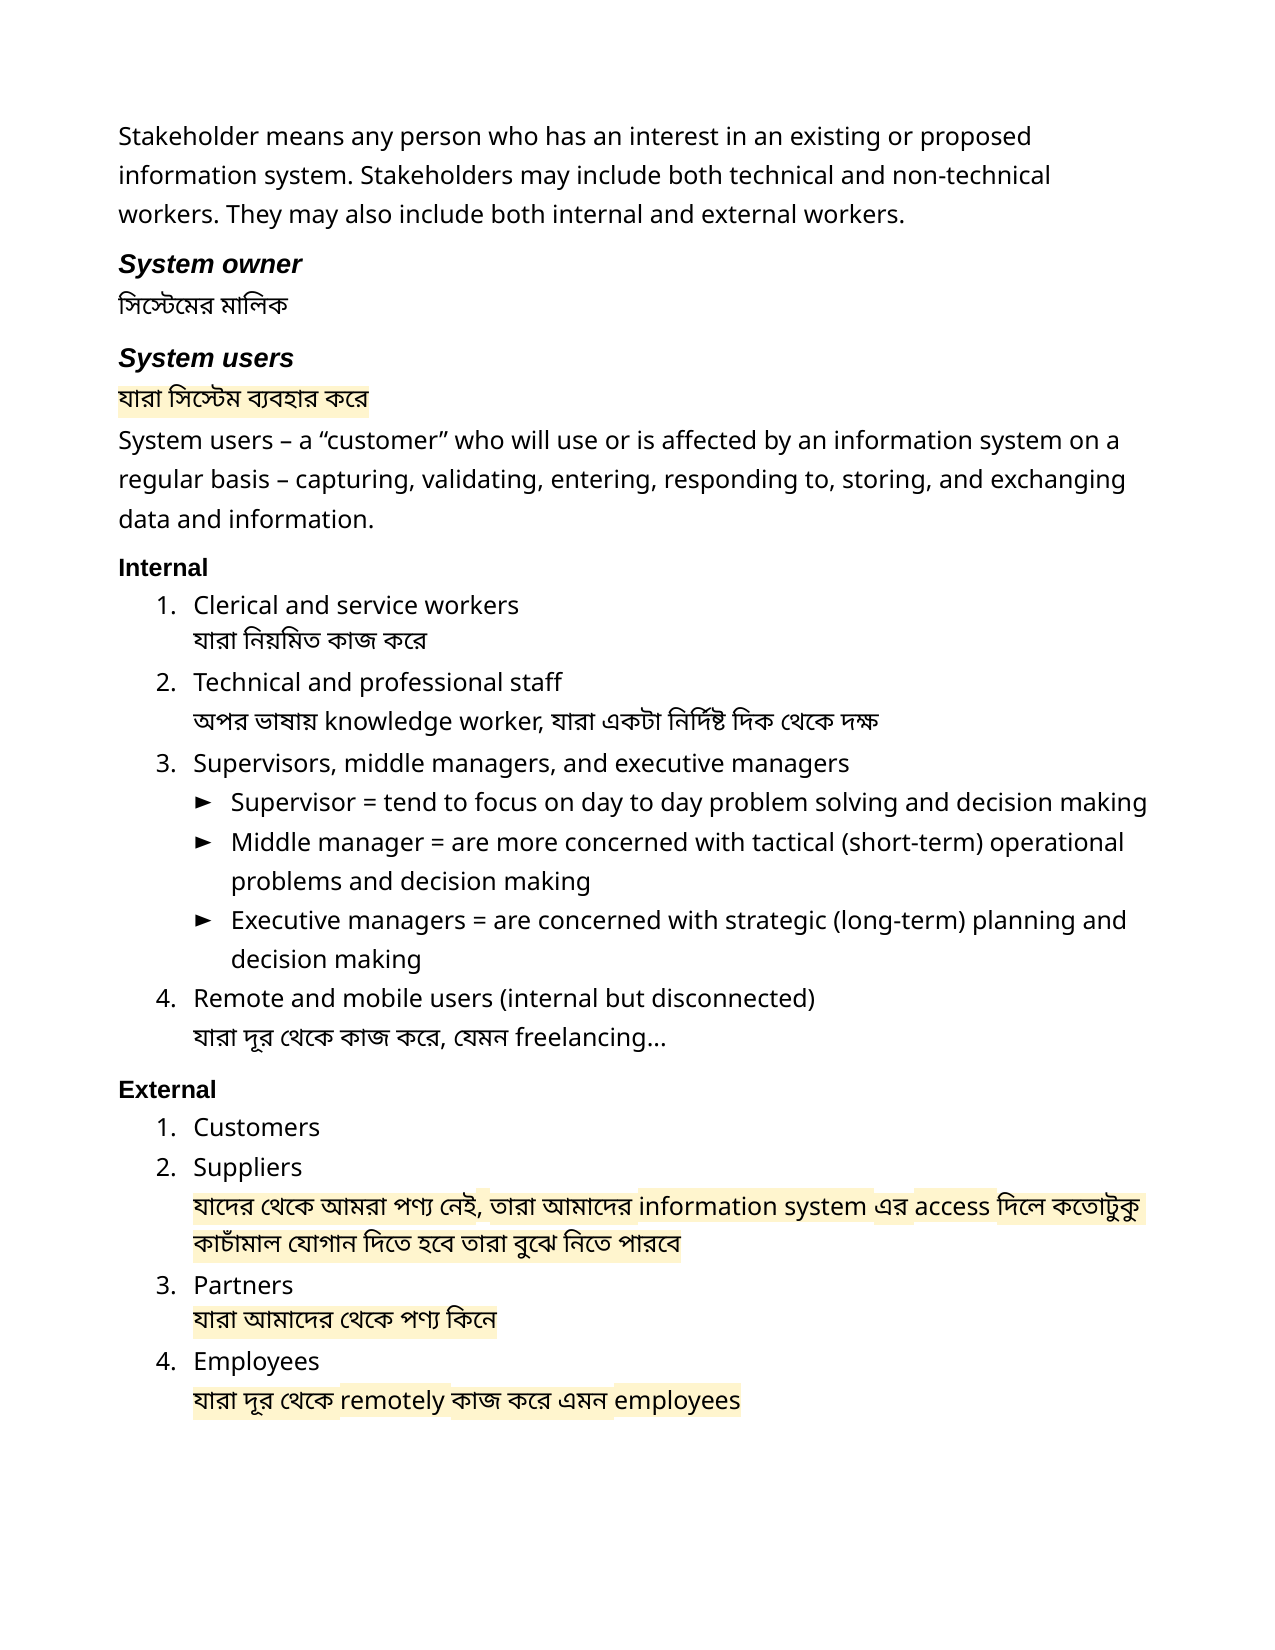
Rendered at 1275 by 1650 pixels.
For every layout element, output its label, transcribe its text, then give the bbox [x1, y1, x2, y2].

list Executive managers = are concerned with strategic (long-term) planning and decision making [193, 902, 1157, 976]
text System users – a “customer” who will use or is affected by an information system on a regular basis – capturing, validating, entering, responding to, storing, and exchanging data and information. [118, 423, 1157, 535]
list Partners যারা আমাদের থেকে পণ্য কিনে [156, 1267, 1157, 1339]
list Suppliers যাদের থেকে আমরা পণ্য নেই, তারা আমাদের information system এর access দিলে কতোটুকু কাচাঁমাল যোগান দিতে হবে তারা বুঝে নিতে পারবে [156, 1149, 1157, 1263]
list Supervisors, middle managers, and executive managers [156, 746, 1157, 780]
text যারা সিস্টেম ব্যবহার করে [118, 386, 1157, 418]
list Clerical and service workers যারা নিয়মিত কাজ করে [156, 588, 1157, 659]
subtitle Internal [118, 553, 1157, 582]
list Supervisor = tend to focus on day to day problem solving and decision making [193, 785, 1157, 819]
subtitle External [118, 1075, 1157, 1104]
list Technical and professional staff অপর ভাষায় knowledge worker, যারা একটা নির্দিষ্ট দিক থেকে দক্ষ [156, 664, 1157, 740]
list Employees যারা দূর থেকে remotely কাজ করে এমন employees [156, 1344, 1157, 1420]
list Customers [156, 1110, 1157, 1144]
list Middle manager = are more concerned with tactical (short-term) operational problems and decision making [193, 824, 1157, 897]
subtitle System owner [118, 248, 1157, 279]
list Remote and mobile users (internal but disconnected) যারা দূর থেকে কাজ করে, যেমন freelancing... [156, 981, 1157, 1057]
subtitle System users [118, 342, 1157, 373]
text Stakeholder means any person who has an interest in an existing or proposed information system. Stakeholders may include both technical and non-technical workers. They may also include both internal and external workers. [118, 118, 1157, 231]
text সিস্টেমের মালিক [118, 292, 1157, 324]
